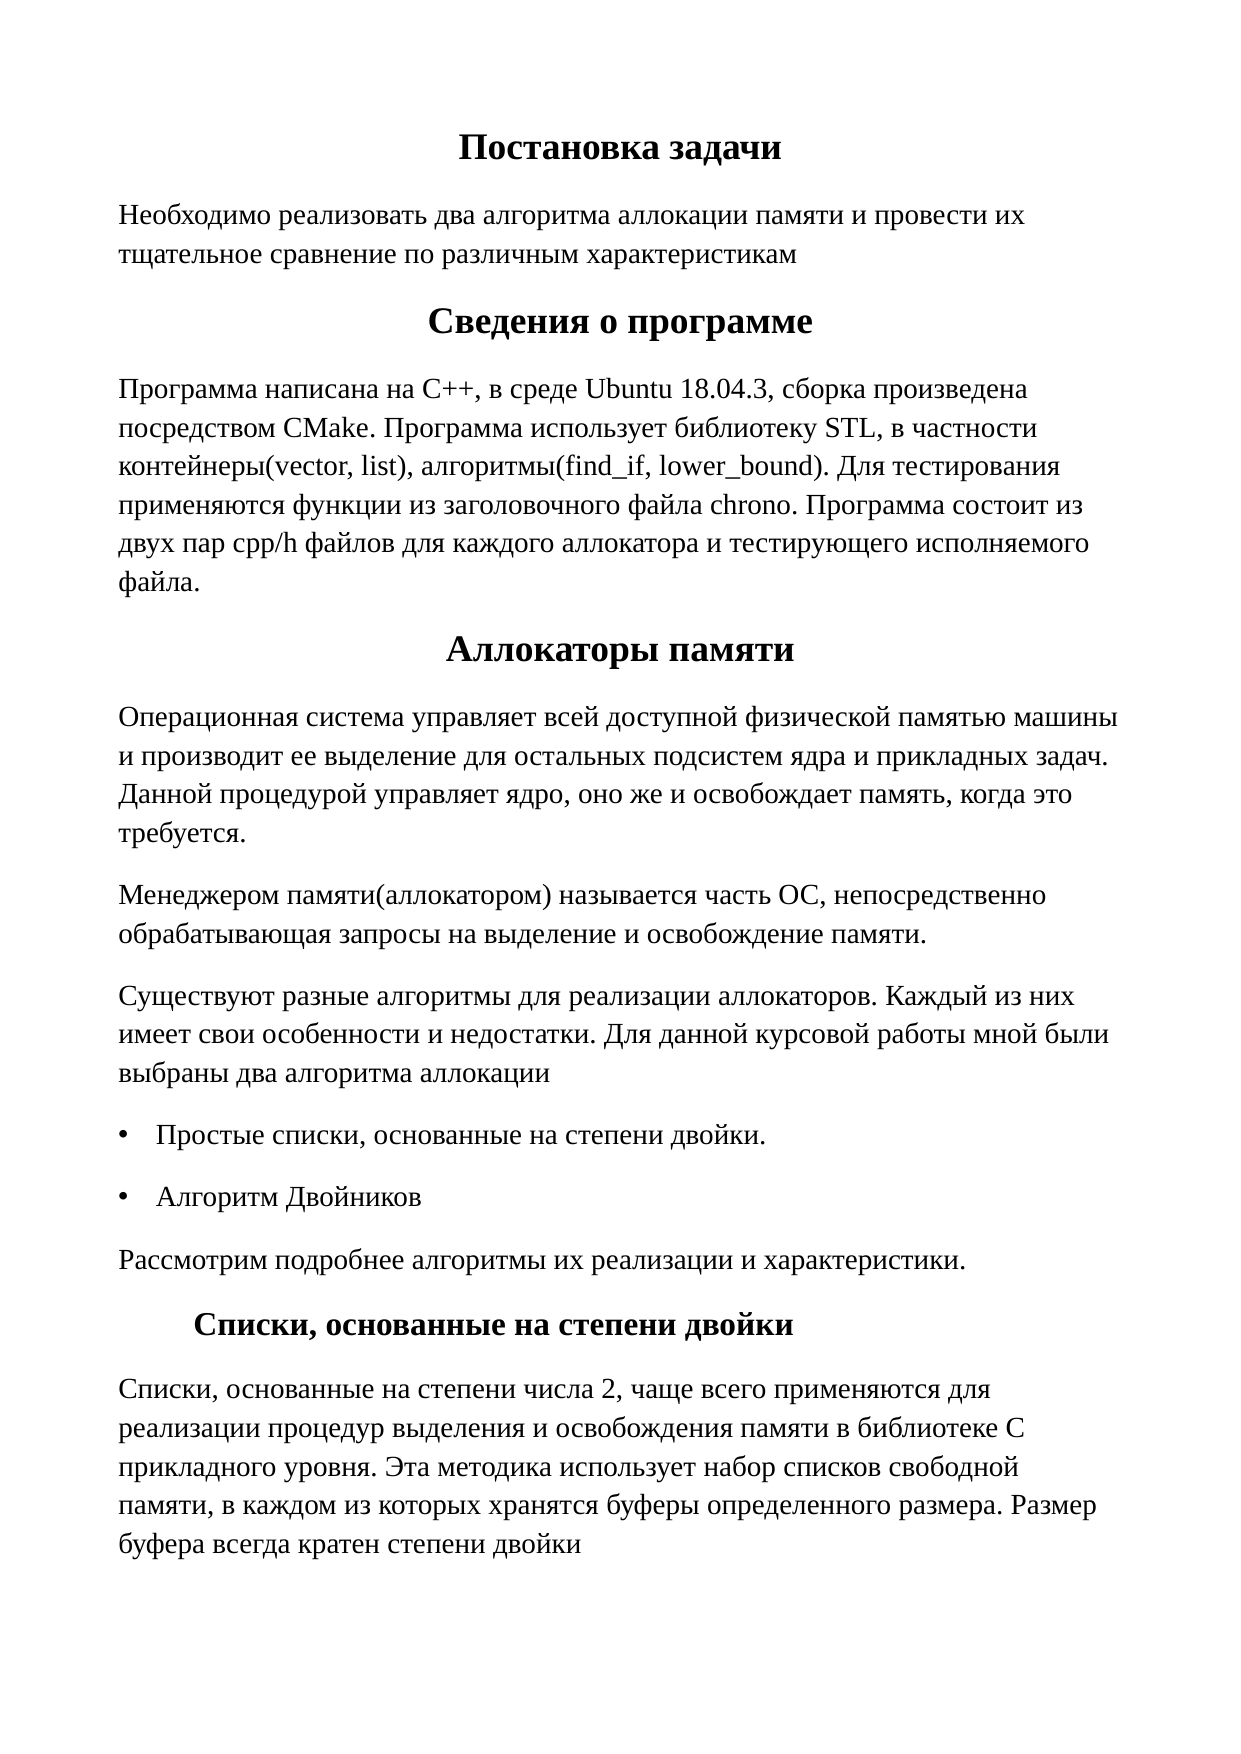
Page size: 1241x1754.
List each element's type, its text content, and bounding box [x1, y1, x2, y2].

text Списки, основанные на степени числа 2, чаще всего применяются для реализации процедур выделения и освобождения памяти в библиотеке C прикладного уровня. Эта методика использует набор списков свободной памяти, в каждом из которых хранятся буферы определенного размера. Размер буфера всегда кратен степени двойки [118, 1372, 1122, 1559]
text Необходимо реализовать два алгоритма аллокации памяти и провести их тщательное сравнение по различным характеристикам [118, 197, 1122, 269]
text Списки, основанные на степени двойки [118, 1304, 1122, 1342]
text Рассмотрим подробнее алгоритмы их реализации и характеристики. [118, 1242, 1122, 1275]
text Аллокаторы памяти [118, 626, 1122, 669]
list Простые списки, основанные на степени двойки. [118, 1117, 1122, 1151]
text Постановка задачи [118, 124, 1122, 167]
list Алгоритм Двойников [118, 1179, 1122, 1213]
text Программа написана на C++, в среде Ubuntu 18.04.3, сборка произведена посредством CMake. Программа использует библиотеку STL, в частности контейнеры(vector, list), алгоритмы(find_if, lower_bound). Для тестирования применяются функции из заголовочного файла chrono. Программа состоит из двух пар cpp/h файлов для каждого аллокатора и тестирующего исполняемого файла. [118, 371, 1122, 597]
text Сведения о программе [118, 298, 1122, 341]
text Менеджером памяти(аллокатором) называется часть ОС, непосредственно обрабатывающая запросы на выделение и освобождение памяти. [118, 877, 1122, 949]
text Операционная система управляет всей доступной физической памятью машины и производит ее выделение для остальных подсистем ядра и прикладных задач. Данной процедурой управляет ядро, оно же и освобождает память, когда это требуется. [118, 699, 1122, 848]
text Существуют разные алгоритмы для реализации аллокаторов. Каждый из них имеет свои особенности и недостатки. Для данной курсовой работы мной были выбраны два алгоритма аллокации [118, 978, 1122, 1088]
